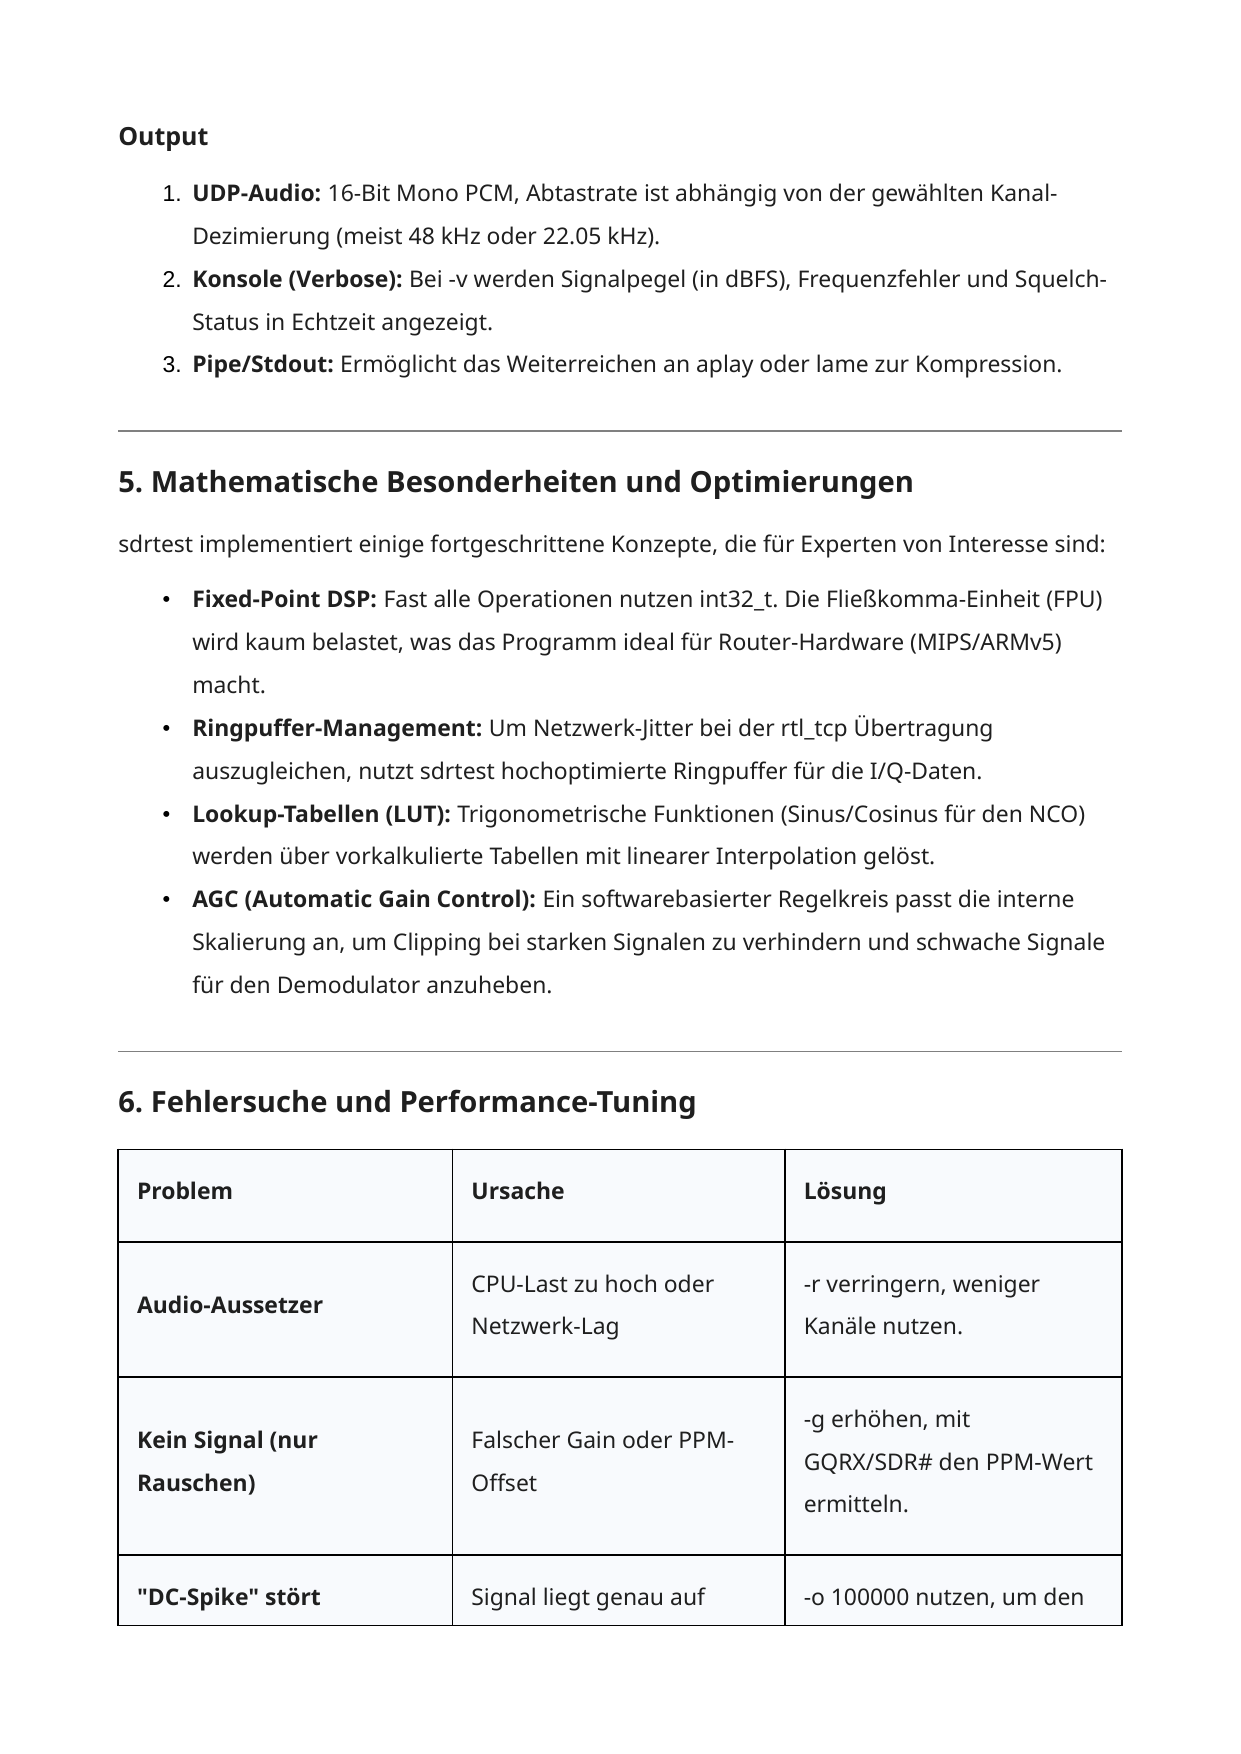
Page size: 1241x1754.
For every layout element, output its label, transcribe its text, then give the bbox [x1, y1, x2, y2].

table_cell -g erhöhen, mit GQRX/SDR# den PPM-Wert ermitteln. [786, 1378, 1121, 1554]
table_cell Audio-Aussetzer [119, 1243, 452, 1376]
table_cell -o 100000 nutzen, um den [786, 1556, 1121, 1625]
table_cell CPU-Last zu hoch oder Netzwerk-Lag [453, 1243, 784, 1376]
subtitle 6. Fehlersuche und Performance-Tuning [118, 1082, 1122, 1121]
table_cell "DC-Spike" stört [119, 1556, 452, 1625]
list UDP-Audio: 16-Bit Mono PCM, Abtastrate ist abhängig von der gewählten Kanal-Dezimierung (meist 48 kHz oder 22.05 kHz). [162, 177, 1122, 251]
table_cell Falscher Gain oder PPM-Offset [453, 1378, 784, 1554]
list Ringpuffer-Management: Um Netzwerk-Jitter bei der rtl_tcp Übertragung auszugleichen, nutzt sdrtest hochoptimierte Ringpuffer für die I/Q-Daten. [162, 712, 1122, 786]
list Pipe/Stdout: Ermöglicht das Weiterreichen an aplay oder lame zur Kompression. [162, 348, 1122, 380]
table_header Ursache [453, 1150, 784, 1241]
table_cell Signal liegt genau auf [453, 1556, 784, 1625]
list Fixed-Point DSP: Fast alle Operationen nutzen int32_t. Die Fließkomma-Einheit (FPU) wird kaum belastet, was das Programm ideal für Router-Hardware (MIPS/ARMv5) macht. [162, 583, 1122, 700]
list Konsole (Verbose): Bei -v werden Signalpegel (in dBFS), Frequenzfehler und Squelch-Status in Echtzeit angezeigt. [162, 263, 1122, 337]
table_cell Kein Signal (nur Rauschen) [119, 1378, 452, 1554]
table_cell -r verringern, weniger Kanäle nutzen. [786, 1243, 1121, 1376]
table_header Problem [119, 1150, 452, 1241]
subtitle 5. Mathematische Besonderheiten und Optimierungen [118, 461, 1122, 501]
list Lookup-Tabellen (LUT): Trigonometrische Funktionen (Sinus/Cosinus für den NCO) werden über vorkalkulierte Tabellen mit linearer Interpolation gelöst. [162, 797, 1122, 872]
text sdrtest implementiert einige fortgeschrittene Konzepte, die für Experten von Interesse sind: [118, 528, 1122, 559]
table_header Lösung [786, 1150, 1121, 1241]
subtitle Output [118, 118, 1122, 152]
list AGC (Automatic Gain Control): Ein softwarebasierter Regelkreis passt die interne Skalierung an, um Clipping bei starken Signalen zu verhindern und schwache Signale für den Demodulator anzuheben. [162, 883, 1122, 1000]
